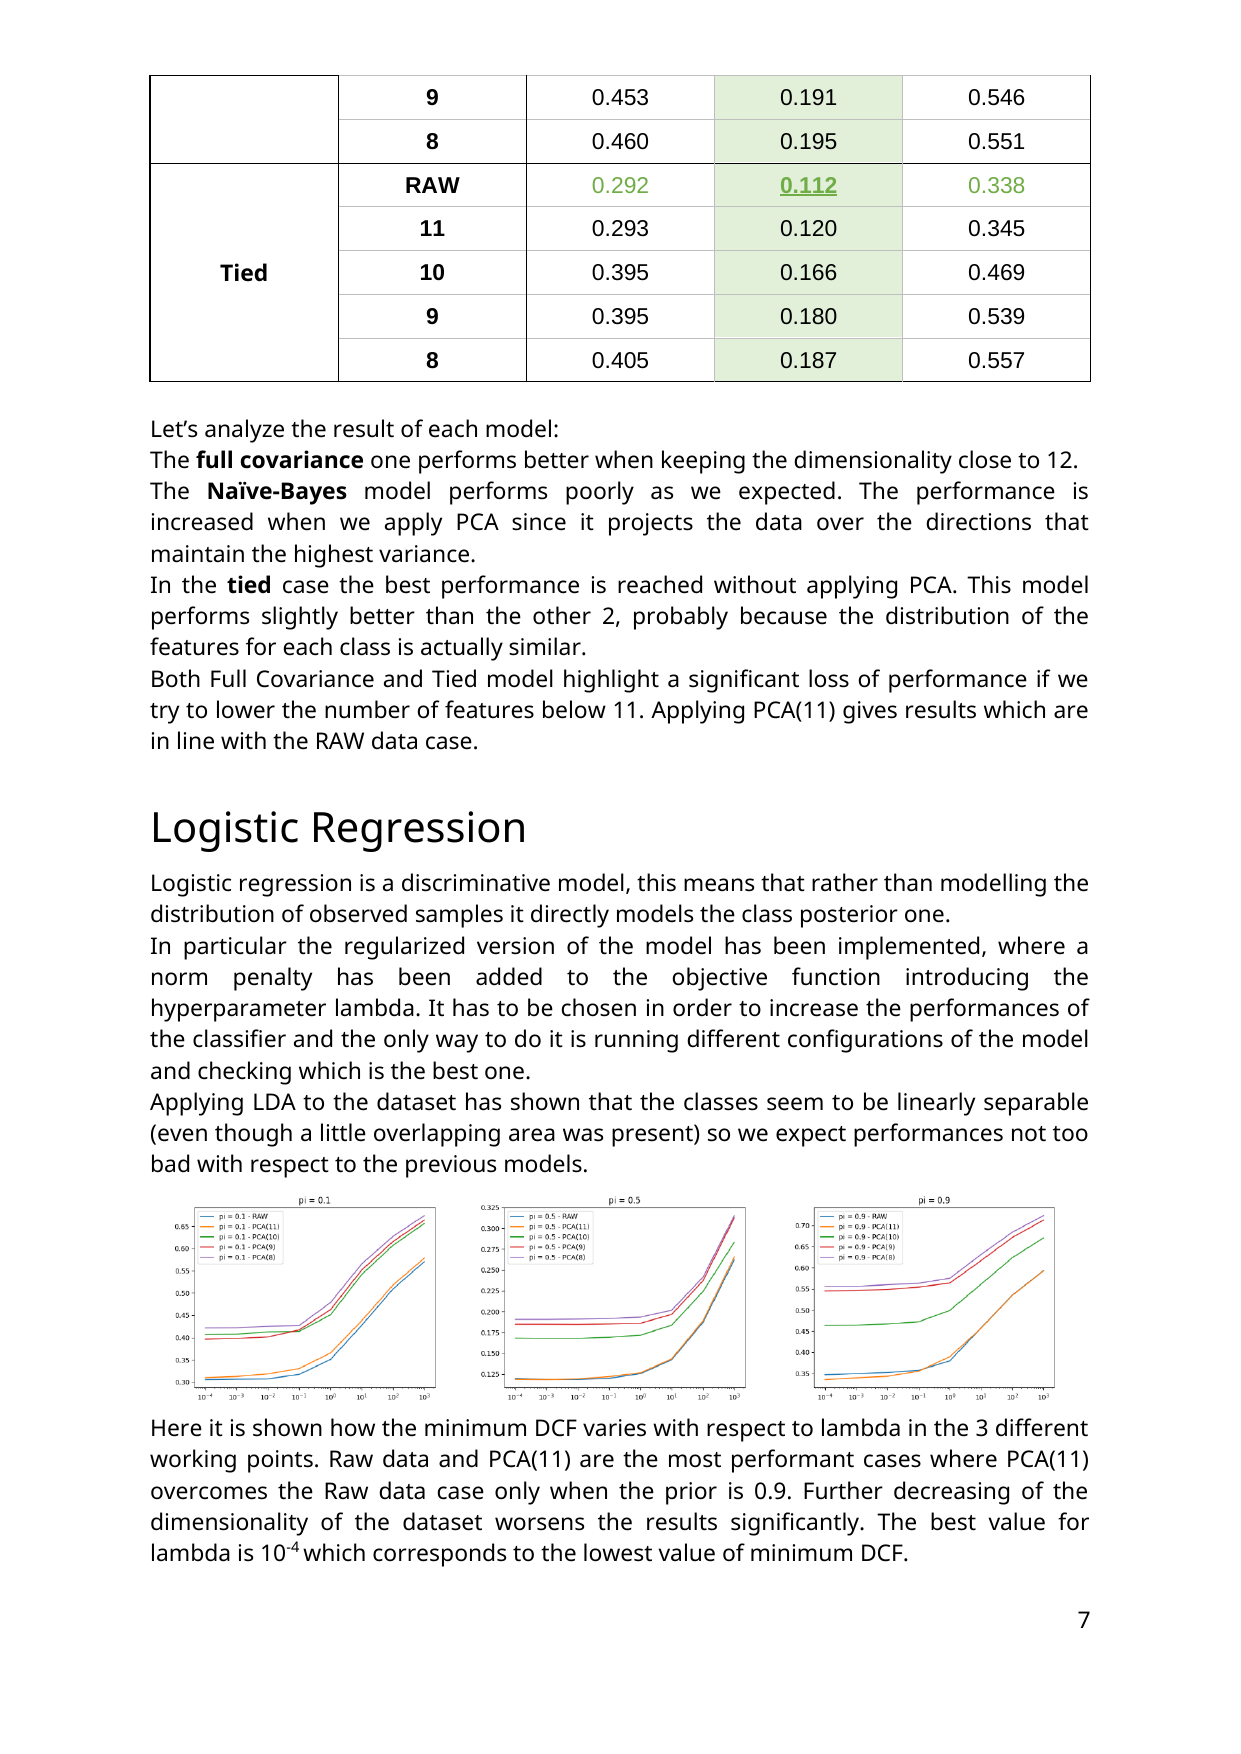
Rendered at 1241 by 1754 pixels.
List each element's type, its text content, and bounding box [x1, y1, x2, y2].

table_cell 0.180 [715, 295, 902, 337]
table_cell 0.166 [715, 251, 902, 294]
table_cell 0.469 [903, 251, 1090, 294]
text Applying LDA to the dataset has shown that the classes seem to be linearly separable (even though a little overlapping area was present) so we expect performances not too bad with respect to the previous models. [150, 1086, 1090, 1180]
text Both Full Covariance and Tied model highlight a significant loss of performance if we try to lower the number of features below 11. Applying PCA(11) gives results which are in line with the RAW data case. [150, 662, 1090, 756]
text The Naïve-Bayes model performs poorly as we expected. The performance is increased when we apply PCA since it projects the data over the directions that maintain the highest variance. [150, 475, 1090, 569]
table_cell 0.395 [527, 295, 714, 337]
table_cell 0.453 [527, 76, 714, 119]
table_cell 0.551 [903, 120, 1090, 162]
table_cell 0.195 [715, 120, 902, 162]
table_cell 0.191 [715, 76, 902, 119]
table_cell 0.539 [903, 295, 1090, 337]
table_cell 9 [339, 76, 526, 119]
table_cell 0.112 [715, 164, 902, 206]
text Here it is shown how the minimum DCF varies with respect to lambda in the 3 different working points. Raw data and PCA(11) are the most performant cases where PCA(11) overcomes the Raw data case only when the prior is 0.9. Further decreasing of the dimensionality of the dataset worsens the results significantly. The best value for lambda is 10-4 which corresponds to the lowest value of minimum DCF. [150, 1412, 1090, 1568]
table_cell [151, 76, 338, 162]
text In particular the regularized version of the model has been implemented, where a norm penalty has been added to the objective function introducing the hyperparameter lambda. It has to be chosen in order to increase the performances of the classifier and the only way to do it is running different configurations of the model and checking which is the best one. [150, 930, 1090, 1086]
subtitle Logistic Regression [150, 798, 1090, 855]
table_cell 10 [339, 251, 526, 294]
table_cell 8 [339, 339, 526, 381]
table_cell 11 [339, 207, 526, 250]
table_cell 0.405 [527, 339, 714, 381]
table_cell RAW [339, 164, 526, 206]
table_cell 0.292 [527, 164, 714, 206]
table_cell 9 [339, 295, 526, 337]
text Logistic regression is a discriminative model, this means that rather than modelling the distribution of observed samples it directly models the class posterior one. [150, 867, 1090, 930]
table_cell Tied [151, 164, 338, 381]
text The full covariance one performs better when keeping the dimensionality close to 12. [150, 444, 1090, 475]
table_cell 0.460 [527, 120, 714, 162]
table_cell 0.557 [903, 339, 1090, 381]
table_cell 0.187 [715, 339, 902, 381]
table_cell 0.293 [527, 207, 714, 250]
table_cell 0.120 [715, 207, 902, 250]
table_cell 0.345 [903, 207, 1090, 250]
table_cell 0.395 [527, 251, 714, 294]
table_cell 8 [339, 120, 526, 162]
text In the tied case the best performance is reached without applying PCA. This model performs slightly better than the other 2, probably because the distribution of the features for each class is actually similar. [150, 569, 1090, 662]
table_cell 0.546 [903, 76, 1090, 119]
table_cell 0.338 [903, 164, 1090, 206]
text Let’s analyze the result of each model: [150, 412, 1090, 444]
